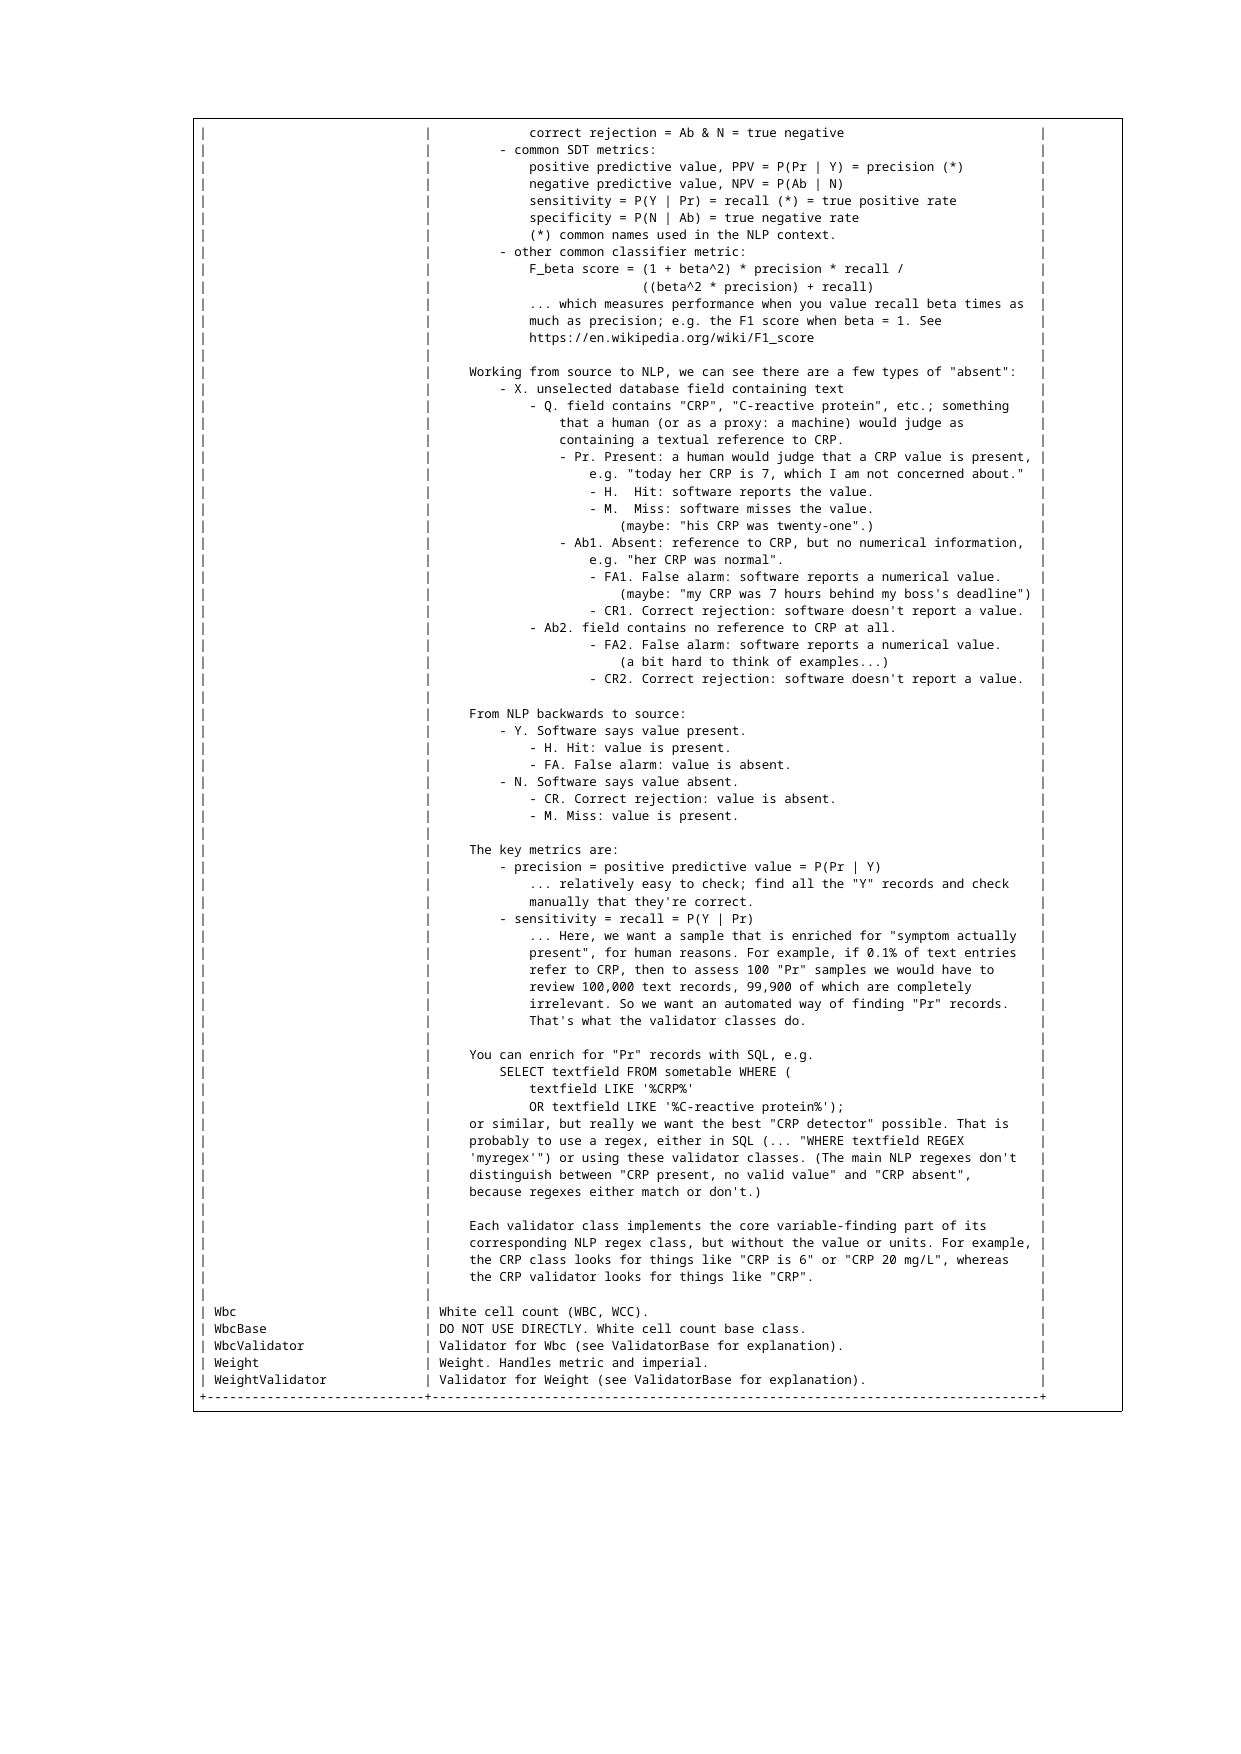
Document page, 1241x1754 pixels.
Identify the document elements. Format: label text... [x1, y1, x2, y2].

table_header | | correct rejection = Ab & N = true negative | | | - common SDT metrics: | | | positive predictive value, PPV = P(Pr | Y) = precision (*) | | | negative predictive value, NPV = P(Ab | N) | | | sensitivity = P(Y | Pr) = recall (*) = true positive rate | | | specificity = P(N | Ab) = true negative rate | | | (*) common names used in the NLP context. | | | - other common classifier metric: | | | F_beta score = (1 + beta^2) * precision * recall / | | | ((beta^2 * precision) + recall) | | | ... which measures performance when you value recall beta times as | | | much as precision; e.g. the F1 score when beta = 1. See | | | https://en.wikipedia.org/wiki/F1_score | | | | | | Working from source to NLP, we can see there are a few types of "absent": | | | - X. unselected database field containing text | | | - Q. field contains "CRP", "C-reactive protein", etc.; something | | | that a human (or as a proxy: a machine) would judge as | | | containing a textual reference to CRP. | | | - Pr. Present: a human would judge that a CRP value is present, | | | e.g. "today her CRP is 7, which I am not concerned about." | | | - H. Hit: software reports the value. | | | - M. Miss: software misses the value. | | | (maybe: "his CRP was twenty-one".) | | | - Ab1. Absent: reference to CRP, but no numerical information, | | | e.g. "her CRP was normal". | | | - FA1. False alarm: software reports a numerical value. | | | (maybe: "my CRP was 7 hours behind my boss's deadline") | | | - CR1. Correct rejection: software doesn't report a value. | | | - Ab2. field contains no reference to CRP at all. | | | - FA2. False alarm: software reports a numerical value. | | | (a bit hard to think of examples...) | | | - CR2. Correct rejection: software doesn't report a value. | | | | | | From NLP backwards to source: | | | - Y. Software says value present. | | | - H. Hit: value is present. | | | - FA. False alarm: value is absent. | | | - N. Software says value absent. | | | - CR. Correct rejection: value is absent. | | | - M. Miss: value is present. | | | | | | The key metrics are: | | | - precision = positive predictive value = P(Pr | Y) | | | ... relatively easy to check; find all the "Y" records and check | | | manually that they're correct. | | | - sensitivity = recall = P(Y | Pr) | | | ... Here, we want a sample that is enriched for "symptom actually | | | present", for human reasons. For example, if 0.1% of text entries | | | refer to CRP, then to assess 100 "Pr" samples we would have to | | | review 100,000 text records, 99,900 of which are completely | | | irrelevant. So we want an automated way of finding "Pr" records. | | | That's what the validator classes do. | | | | | | You can enrich for "Pr" records with SQL, e.g. | | | SELECT textfield FROM sometable WHERE ( | | | textfield LIKE '%CRP%' | | | OR textfield LIKE '%C-reactive protein%'); | | | or similar, but really we want the best "CRP detector" possible. That is | | | probably to use a regex, either in SQL (... "WHERE textfield REGEX | | | 'myregex'") or using these validator classes. (The main NLP regexes don't | | | distinguish between "CRP present, no valid value" and "CRP absent", | | | because regexes either match or don't.) | | | | | | Each validator class implements the core variable-finding part of its | | | corresponding NLP regex class, but without the value or units. For example, | | | the CRP class looks for things like "CRP is 6" or "CRP 20 mg/L", whereas | | | the CRP validator looks for things like "CRP". | | | | | Wbc | White cell count (WBC, WCC). | | WbcBase | DO NOT USE DIRECTLY. White cell count base class. | | WbcValidator | Validator for Wbc (see ValidatorBase for explanation). | | Weight | Weight. Handles metric and imperial. | | WeightValidator | Validator for Weight (see ValidatorBase for explanation). | +-----------------------------+---------------------------------------------------------------------------------+ [194, 119, 1122, 1411]
